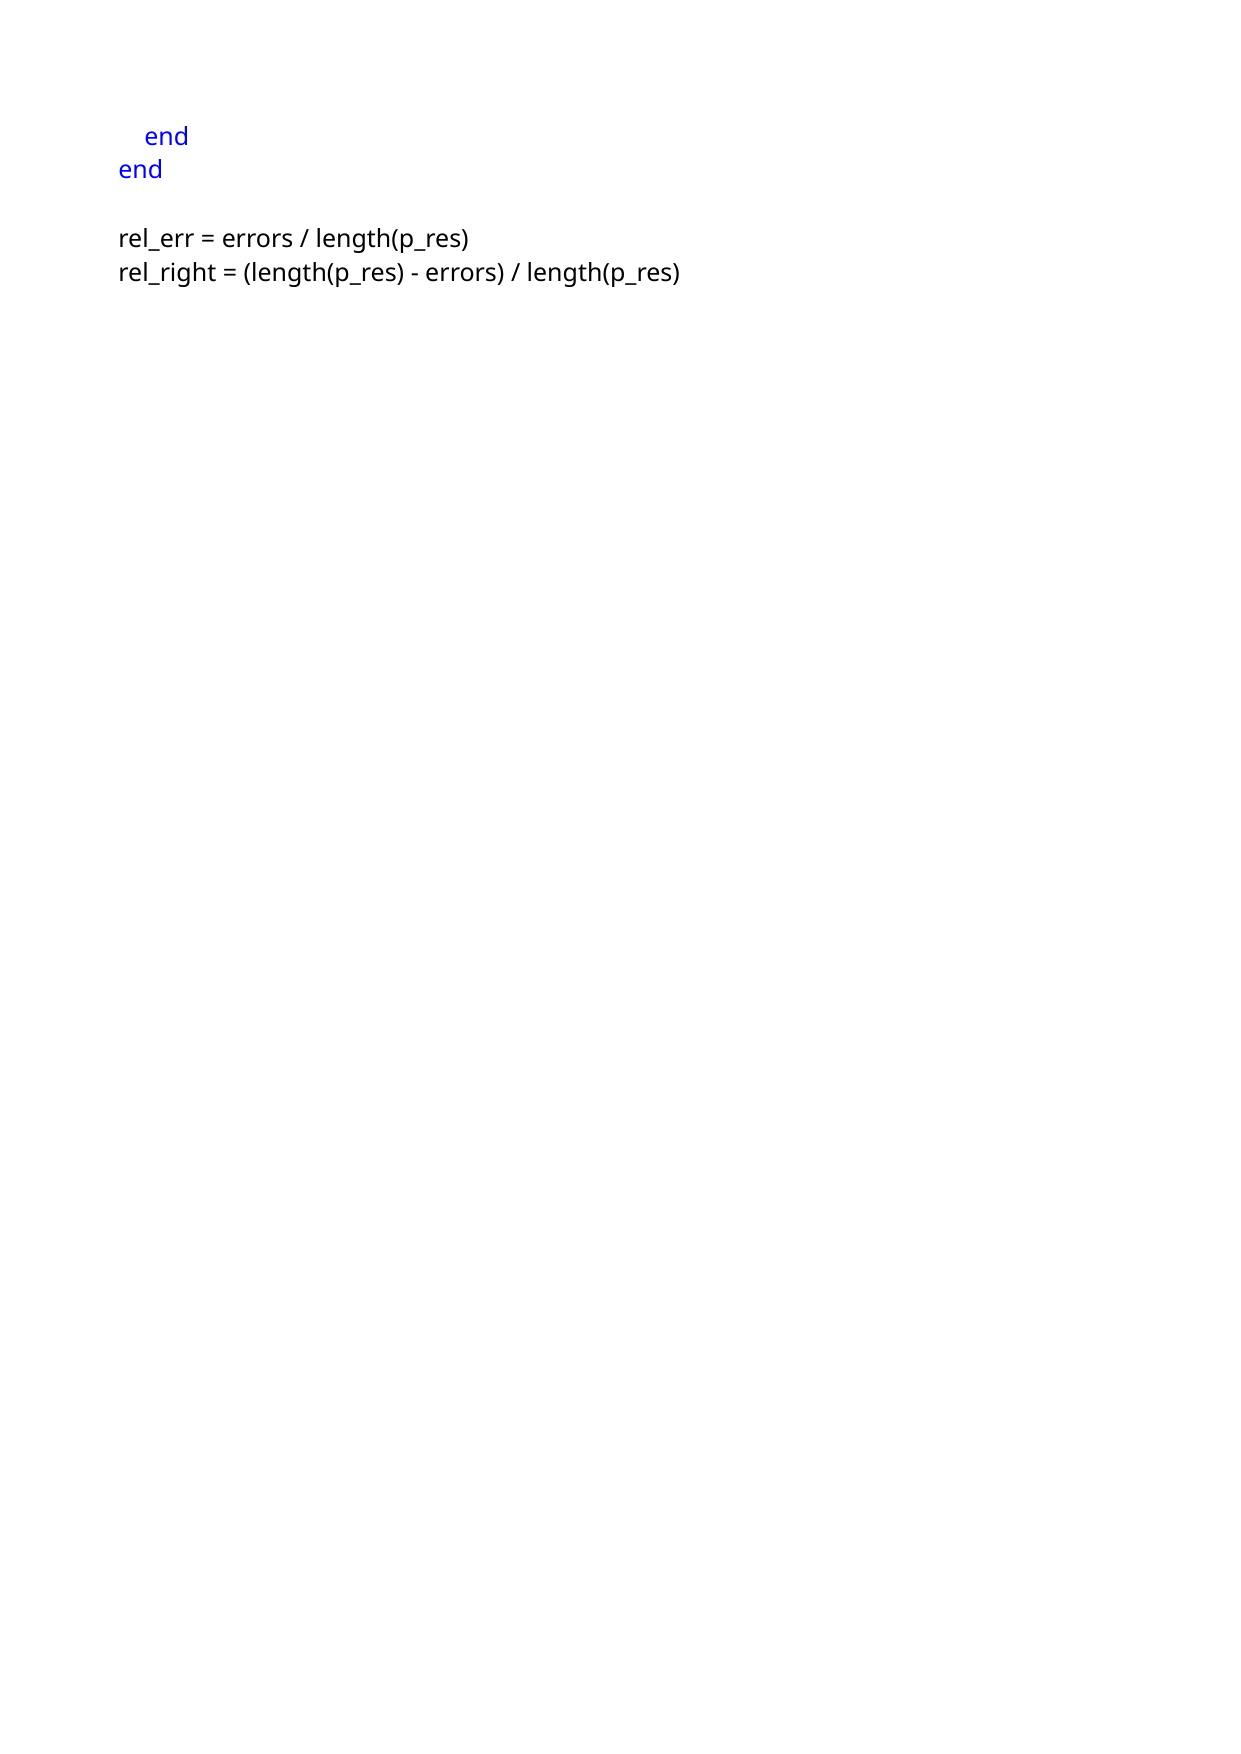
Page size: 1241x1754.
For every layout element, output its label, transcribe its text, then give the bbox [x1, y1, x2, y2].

text rel_right = (length(p_res) - errors) / length(p_res) [118, 254, 1122, 288]
text rel_err = errors / length(p_res) [118, 220, 1122, 254]
text end [118, 118, 1122, 152]
text end [118, 152, 1122, 186]
